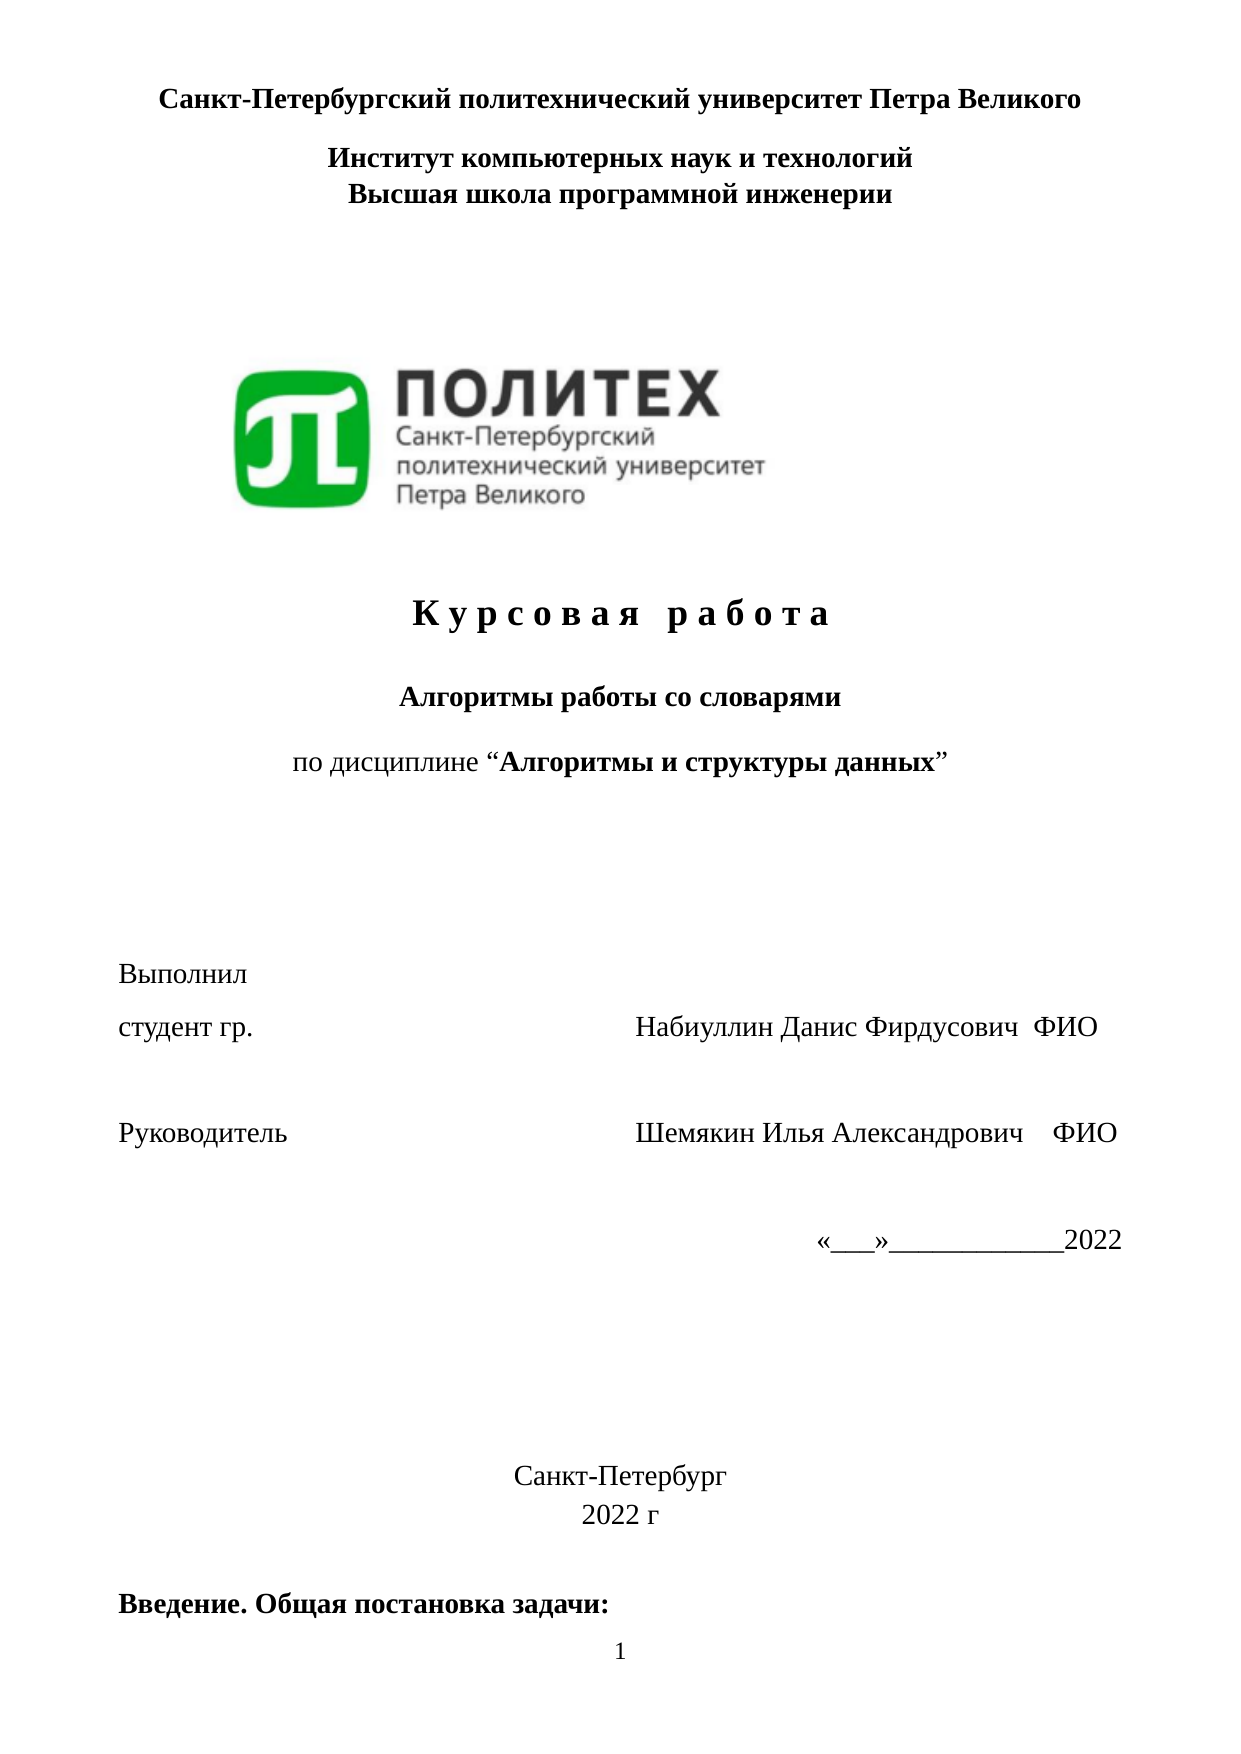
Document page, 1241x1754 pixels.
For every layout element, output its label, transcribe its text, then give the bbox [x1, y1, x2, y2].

text Алгоритмы работы со словарями [118, 679, 1122, 712]
text по дисциплине “Алгоритмы и структуры данных” [118, 744, 1122, 777]
text 2022 г [118, 1497, 1122, 1530]
text Руководитель Шемякин Илья Александрович ФИО [118, 1116, 1122, 1149]
text Санкт-Петербургский политехнический университет Петра Великого [118, 81, 1122, 114]
text «___»____________2022 [118, 1222, 1122, 1255]
text Введение. Общая постановка задачи: [118, 1586, 1122, 1619]
text Институт компьютерных наук и технологий [118, 140, 1122, 173]
text студент гр. Набиуллин Данис Фирдусович ФИО [118, 1009, 1122, 1043]
text Санкт-Петербург [118, 1458, 1122, 1492]
text Выполнил [118, 956, 1122, 990]
text Высшая школа программной инженерии [118, 176, 1122, 210]
text К у р с о в а я р а б о т а [118, 591, 1122, 634]
